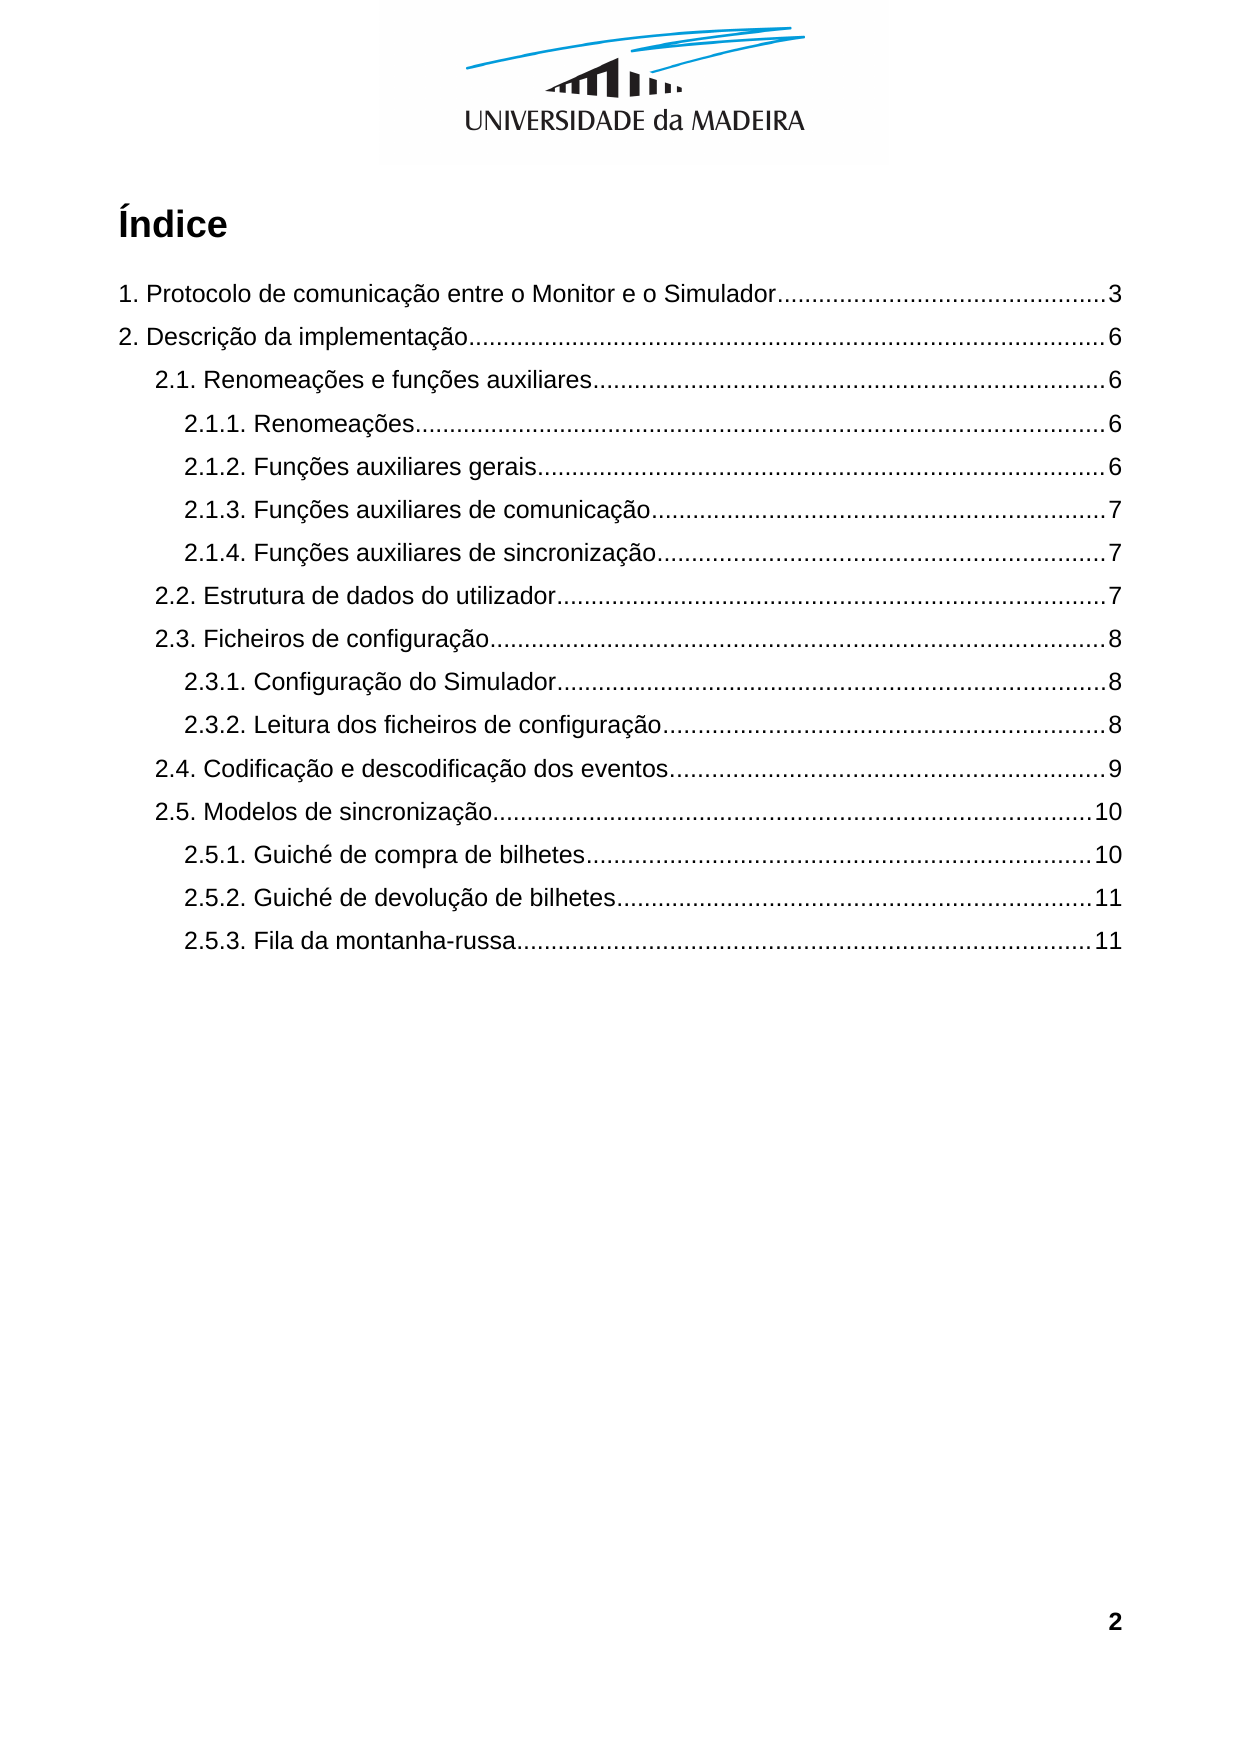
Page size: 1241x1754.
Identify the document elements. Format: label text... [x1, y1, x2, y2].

text 2.5.1. Guiché de compra de bilhetes 10 [177, 840, 1122, 869]
picture [379, 0, 889, 165]
text 2. Descrição da implementação 6 [118, 322, 1122, 351]
text 2.3.2. Leitura dos ficheiros de configuração 8 [177, 711, 1122, 739]
text 2.3.1. Configuração do Simulador 8 [177, 667, 1122, 696]
text 2.1.2. Funções auxiliares gerais 6 [177, 452, 1122, 481]
text 2.1.3. Funções auxiliares de comunicação 7 [177, 495, 1122, 524]
text 2.1.1. Renomeações 6 [177, 409, 1122, 437]
text 2.5. Modelos de sincronização 10 [148, 797, 1122, 826]
text 2.4. Codificação e descodificação dos eventos 9 [148, 754, 1122, 782]
text 2.3. Ficheiros de configuração 8 [148, 624, 1122, 653]
text 2.5.3. Fila da montanha-russa 11 [177, 926, 1122, 955]
text 2.2. Estrutura de dados do utilizador 7 [148, 581, 1122, 610]
text 1. Protocolo de comunicação entre o Monitor e o Simulador 3 [118, 279, 1122, 308]
text 2.1.4. Funções auxiliares de sincronização 7 [177, 538, 1122, 567]
text 2.5.2. Guiché de devolução de bilhetes 11 [177, 883, 1122, 912]
title Índice [118, 201, 1122, 245]
text 2.1. Renomeações e funções auxiliares 6 [148, 366, 1122, 394]
